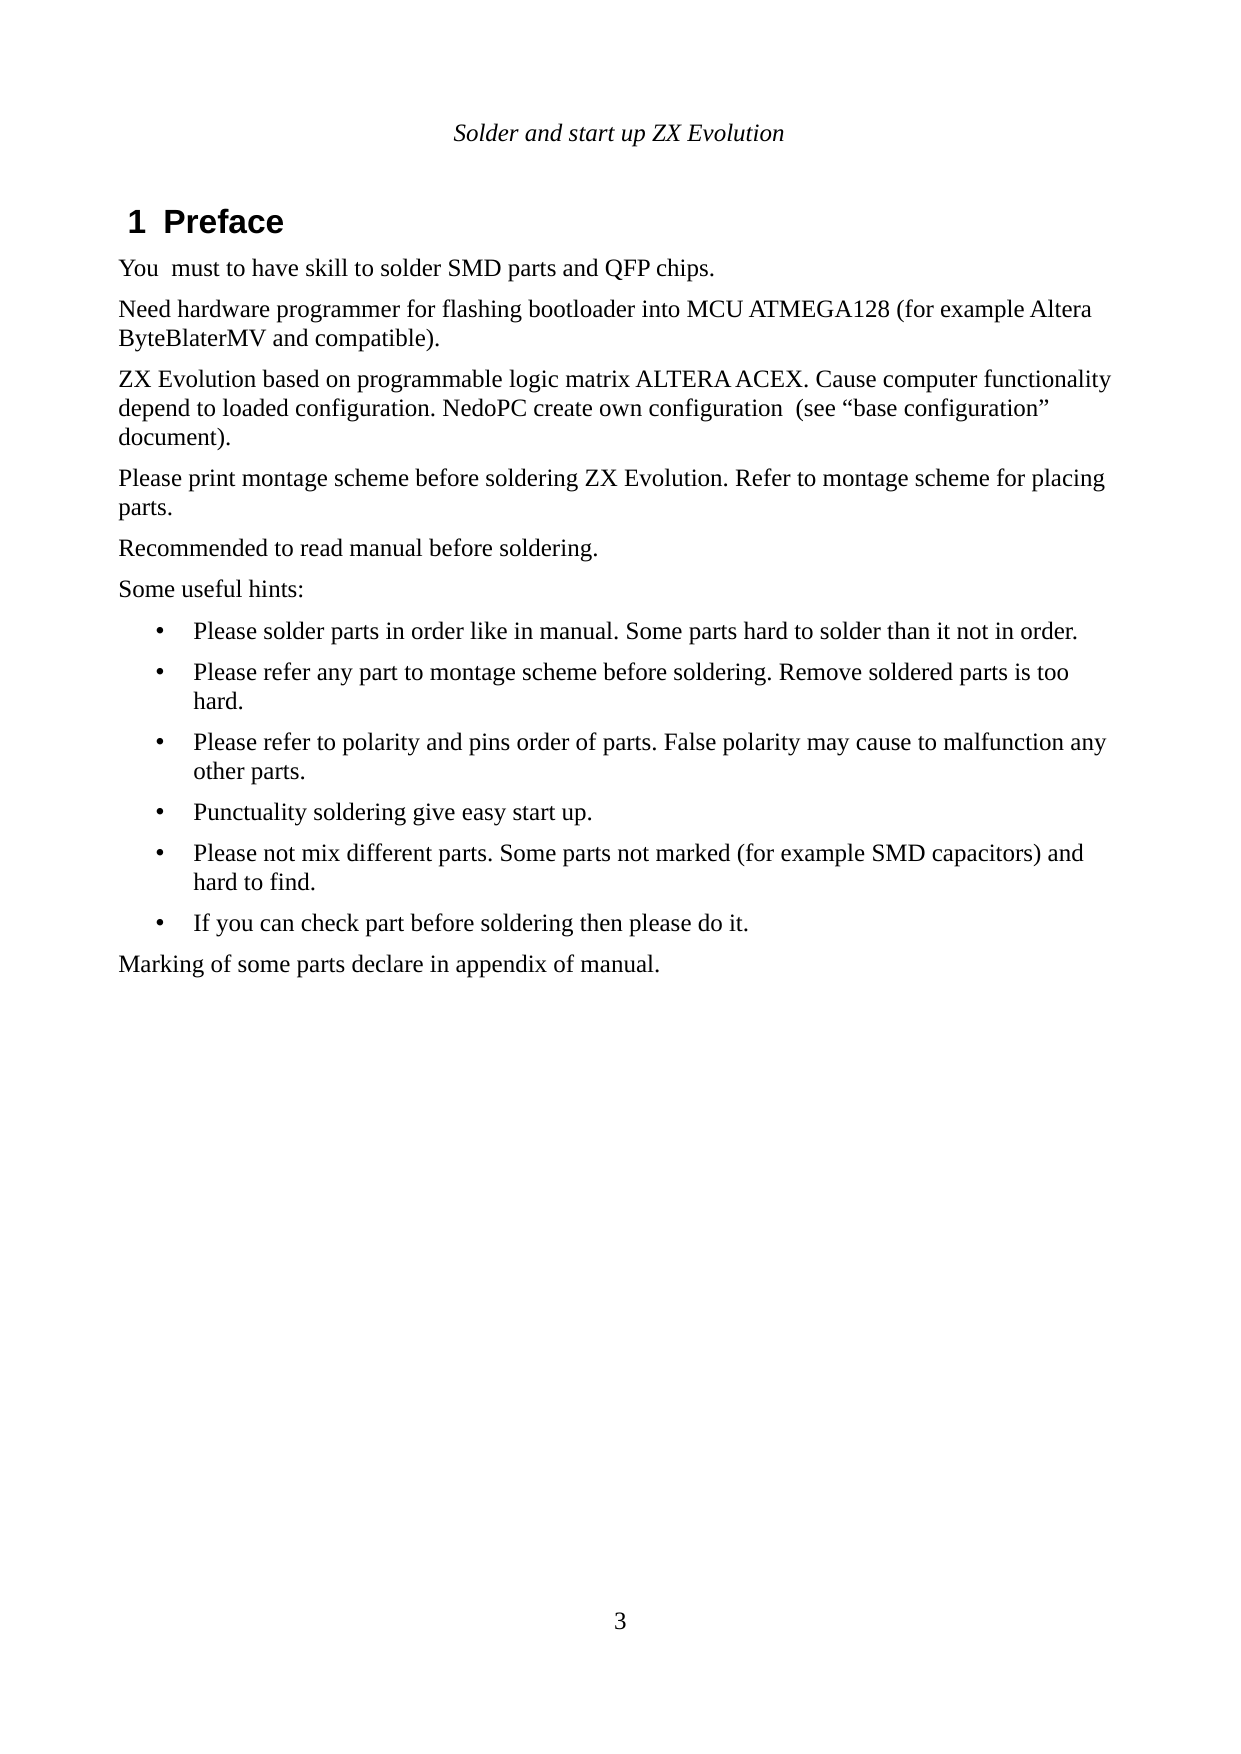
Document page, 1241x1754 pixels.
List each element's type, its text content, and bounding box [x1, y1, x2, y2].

list Please refer to polarity and pins order of parts. False polarity may cause to malfunction any other parts. [156, 727, 1122, 784]
text ZX Evolution based on programmable logic matrix ALTERA ACEX. Cause computer functionality depend to loaded configuration. NedoPC create own configuration (see “base configuration” document). [118, 364, 1122, 451]
text Recommended to read manual before soldering. [118, 533, 1122, 562]
text Please print montage scheme before soldering ZX Evolution. Refer to montage scheme for placing parts. [118, 463, 1122, 521]
list Please refer any part to montage scheme before soldering. Remove soldered parts is too hard. [156, 657, 1122, 714]
text Some useful hints: [118, 574, 1122, 603]
list Please not mix different parts. Some parts not marked (for example SMD capacitors) and hard to find. [156, 838, 1122, 896]
list If you can check part before soldering then please do it. [156, 908, 1122, 937]
list Please solder parts in order like in manual. Some parts hard to solder than it not in order. [156, 616, 1122, 644]
text Marking of some parts declare in appendix of manual. [118, 949, 1122, 978]
list Punctuality soldering give easy start up. [156, 797, 1122, 826]
text You must to have skill to solder SMD parts and QFP chips. [118, 253, 1122, 282]
subtitle Preface [118, 202, 1122, 241]
text Need hardware programmer for flashing bootloader into MCU ATMEGA128 (for example Altera ByteBlaterMV and compatible). [118, 294, 1122, 352]
